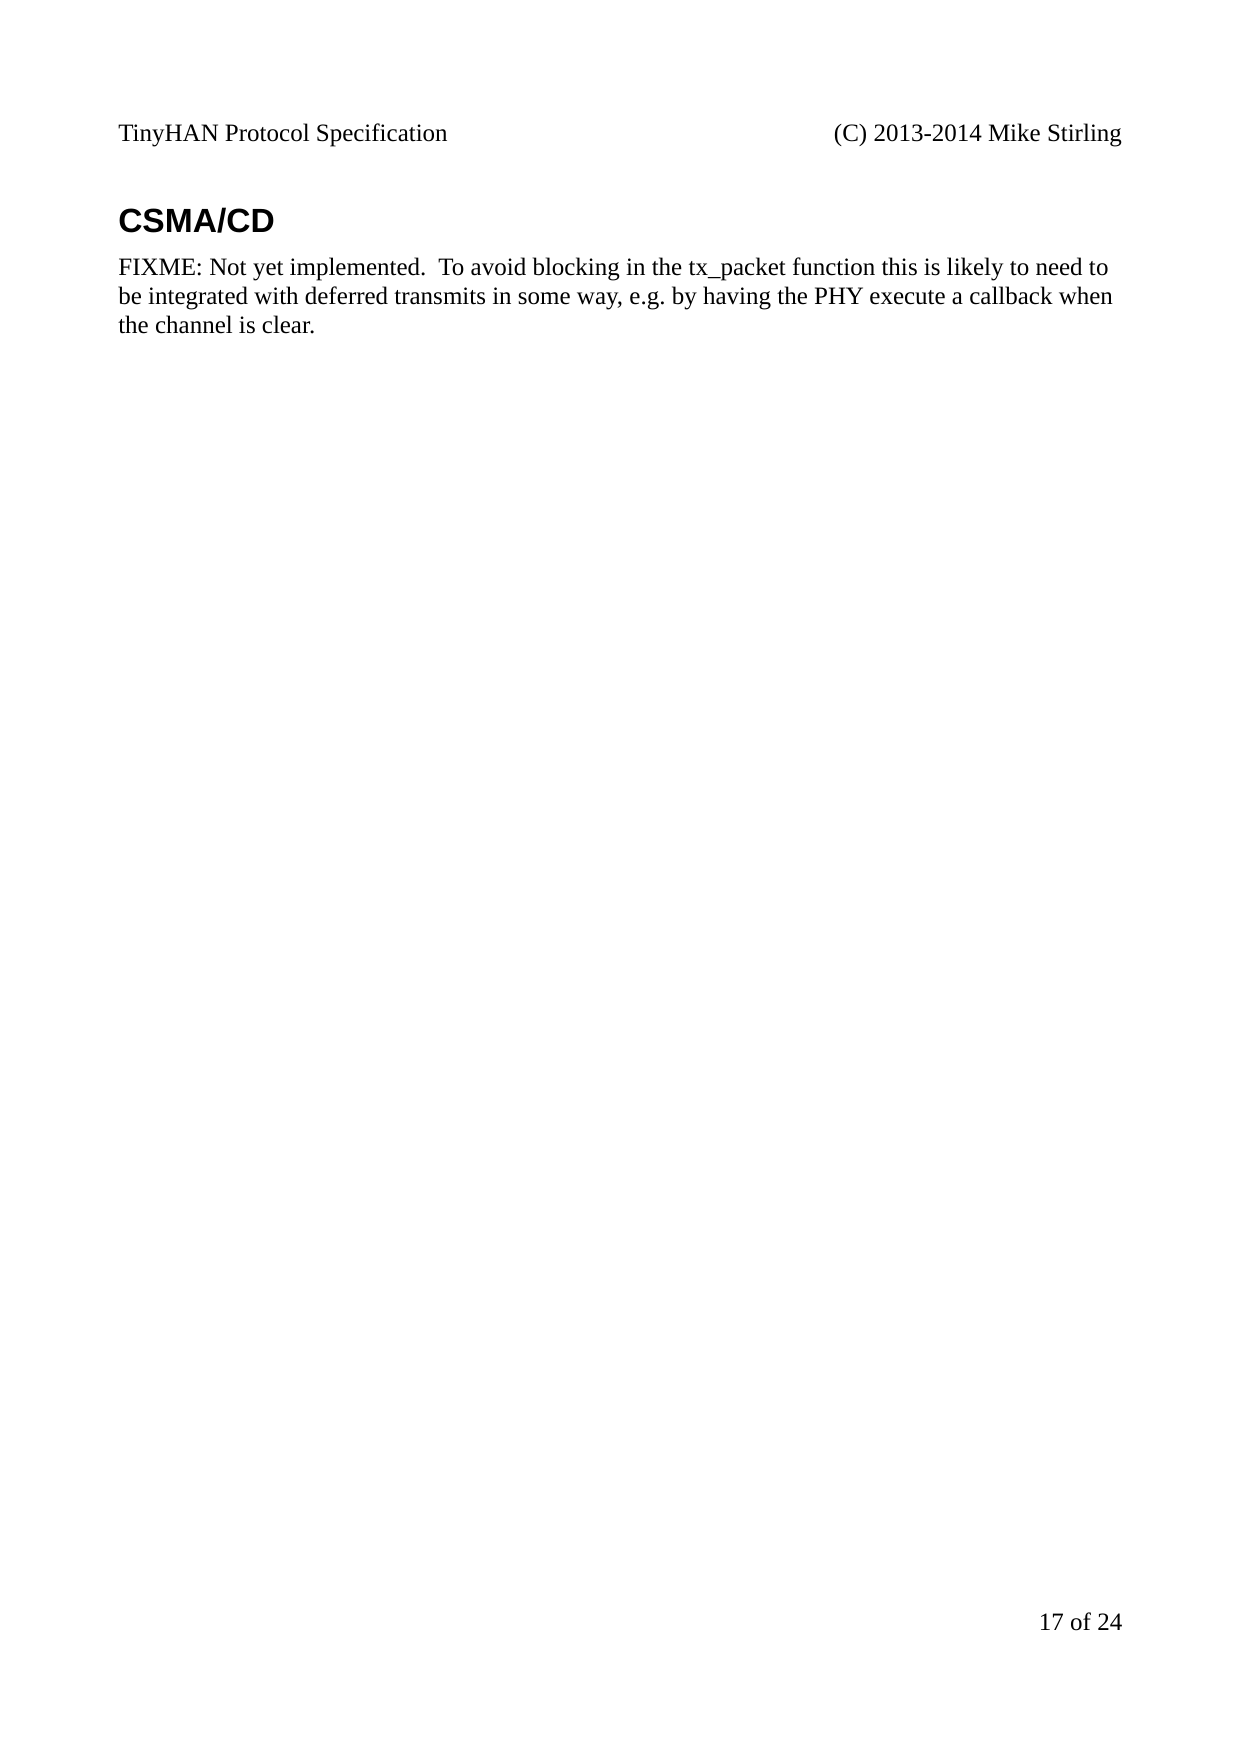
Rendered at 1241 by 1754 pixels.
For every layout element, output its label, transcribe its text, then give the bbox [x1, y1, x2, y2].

subtitle CSMA/CD [118, 201, 1122, 240]
text FIXME: Not yet implemented. To avoid blocking in the tx_packet function this is likely to need to be integrated with deferred transmits in some way, e.g. by having the PHY execute a callback when the channel is clear. [118, 252, 1122, 339]
